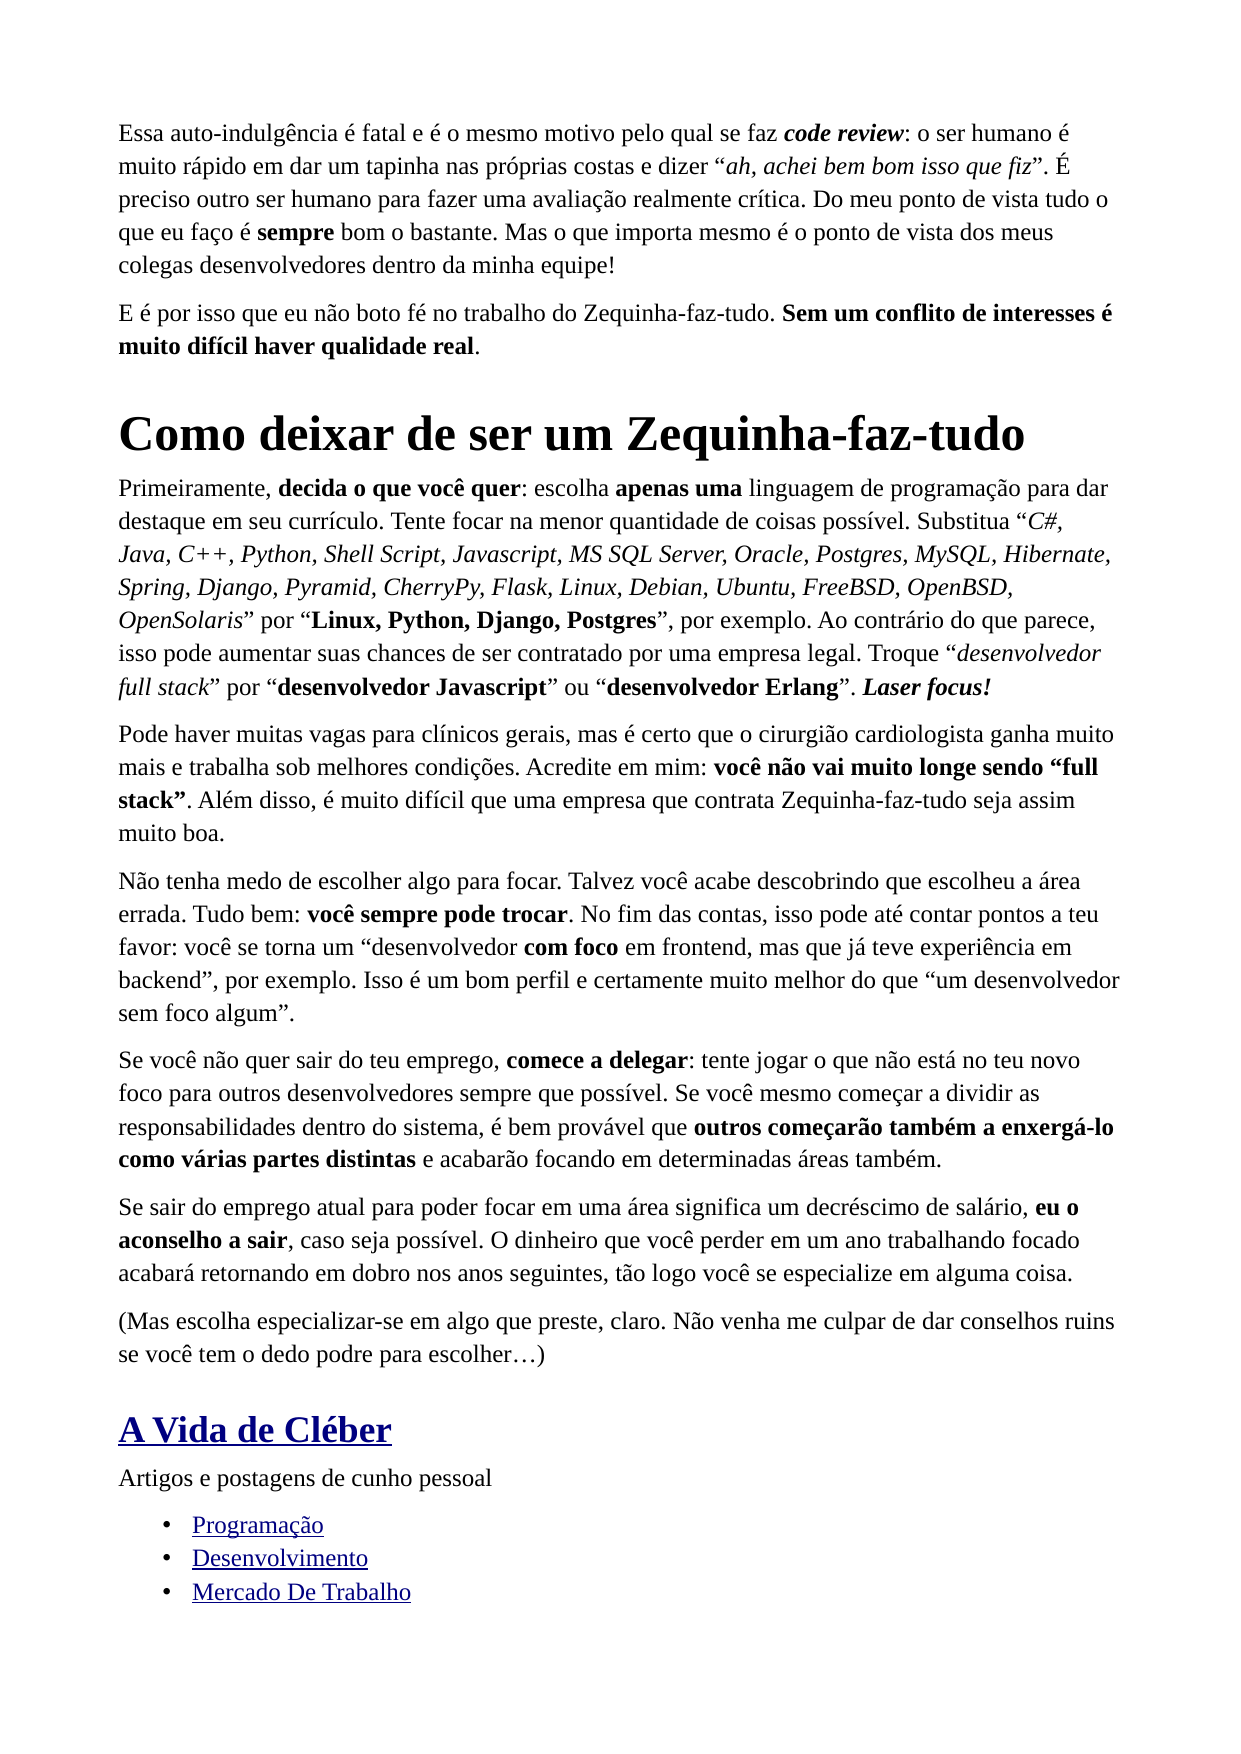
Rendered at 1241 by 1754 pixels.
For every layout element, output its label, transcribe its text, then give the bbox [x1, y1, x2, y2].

text Pode haver muitas vagas para clínicos gerais, mas é certo que o cirurgião cardiologista ganha muito mais e trabalha sob melhores condições. Acredite em mim: você não vai muito longe sendo “full stack”. Além disso, é muito difícil que uma empresa que contrata Zequinha-faz-tudo seja assim muito boa. [118, 719, 1122, 847]
text (Mas escolha especializar-se em algo que preste, claro. Não venha me culpar de dar conselhos ruins se você tem o dedo podre para escolher…) [118, 1306, 1122, 1368]
text Primeiramente, decida o que você quer: escolha apenas uma linguagem de programação para dar destaque em seu currículo. Tente focar na menor quantidade de coisas possível. Substitua “C#, Java, C++, Python, Shell Script, Javascript, MS SQL Server, Oracle, Postgres, MySQL, Hibernate, Spring, Django, Pyramid, CherryPy, Flask, Linux, Debian, Ubuntu, FreeBSD, OpenBSD, OpenSolaris” por “Linux, Python, Django, Postgres”, por exemplo. Ao contrário do que parece, isso pode aumentar suas chances de ser contratado por uma empresa legal. Troque “desenvolvedor full stack” por “desenvolvedor Javascript” ou “desenvolvedor Erlang”. Laser focus! [118, 473, 1122, 700]
text Se sair do emprego atual para poder focar em uma área significa um decréscimo de salário, eu o aconselho a sair, caso seja possível. O dinheiro que você perder em um ano trabalhando focado acabará retornando em dobro nos anos seguintes, tão logo você se especialize em alguma coisa. [118, 1192, 1122, 1287]
list Desenvolvimento [162, 1543, 1122, 1572]
subtitle A Vida de Cléber [118, 1407, 1122, 1450]
text Não tenha medo de escolher algo para focar. Talvez você acabe descobrindo que escolheu a área errada. Tudo bem: você sempre pode trocar. No fim das contas, isso pode até contar pontos a teu favor: você se torna um “desenvolvedor com foco em frontend, mas que já teve experiência em backend”, por exemplo. Isso é um bom perfil e certamente muito melhor do que “um desenvolvedor sem foco algum”. [118, 866, 1122, 1027]
subtitle Como deixar de ser um Zequinha-faz-tudo [118, 403, 1122, 461]
text Se você não quer sair do teu emprego, comece a delegar: tente jogar o que não está no teu novo foco para outros desenvolvedores sempre que possível. Se você mesmo começar a dividir as responsabilidades dentro do sistema, é bem provável que outros começarão também a enxergá-lo como várias partes distintas e acabarão focando em determinadas áreas também. [118, 1046, 1122, 1173]
text E é por isso que eu não boto fé no trabalho do Zequinha-faz-tudo. Sem um conflito de interesses é muito difícil haver qualidade real. [118, 298, 1122, 359]
list Programação [162, 1511, 1122, 1539]
text Essa auto-indulgência é fatal e é o mesmo motivo pelo qual se faz code review: o ser humano é muito rápido em dar um tapinha nas próprias costas e dizer “ah, achei bem bom isso que fiz”. É preciso outro ser humano para fazer uma avaliação realmente crítica. Do meu ponto de vista tudo o que eu faço é sempre bom o bastante. Mas o que importa mesmo é o ponto de vista dos meus colegas desenvolvedores dentro da minha equipe! [118, 118, 1122, 279]
text Artigos e postagens de cunho pessoal [118, 1463, 1122, 1492]
list Mercado De Trabalho [162, 1577, 1122, 1605]
